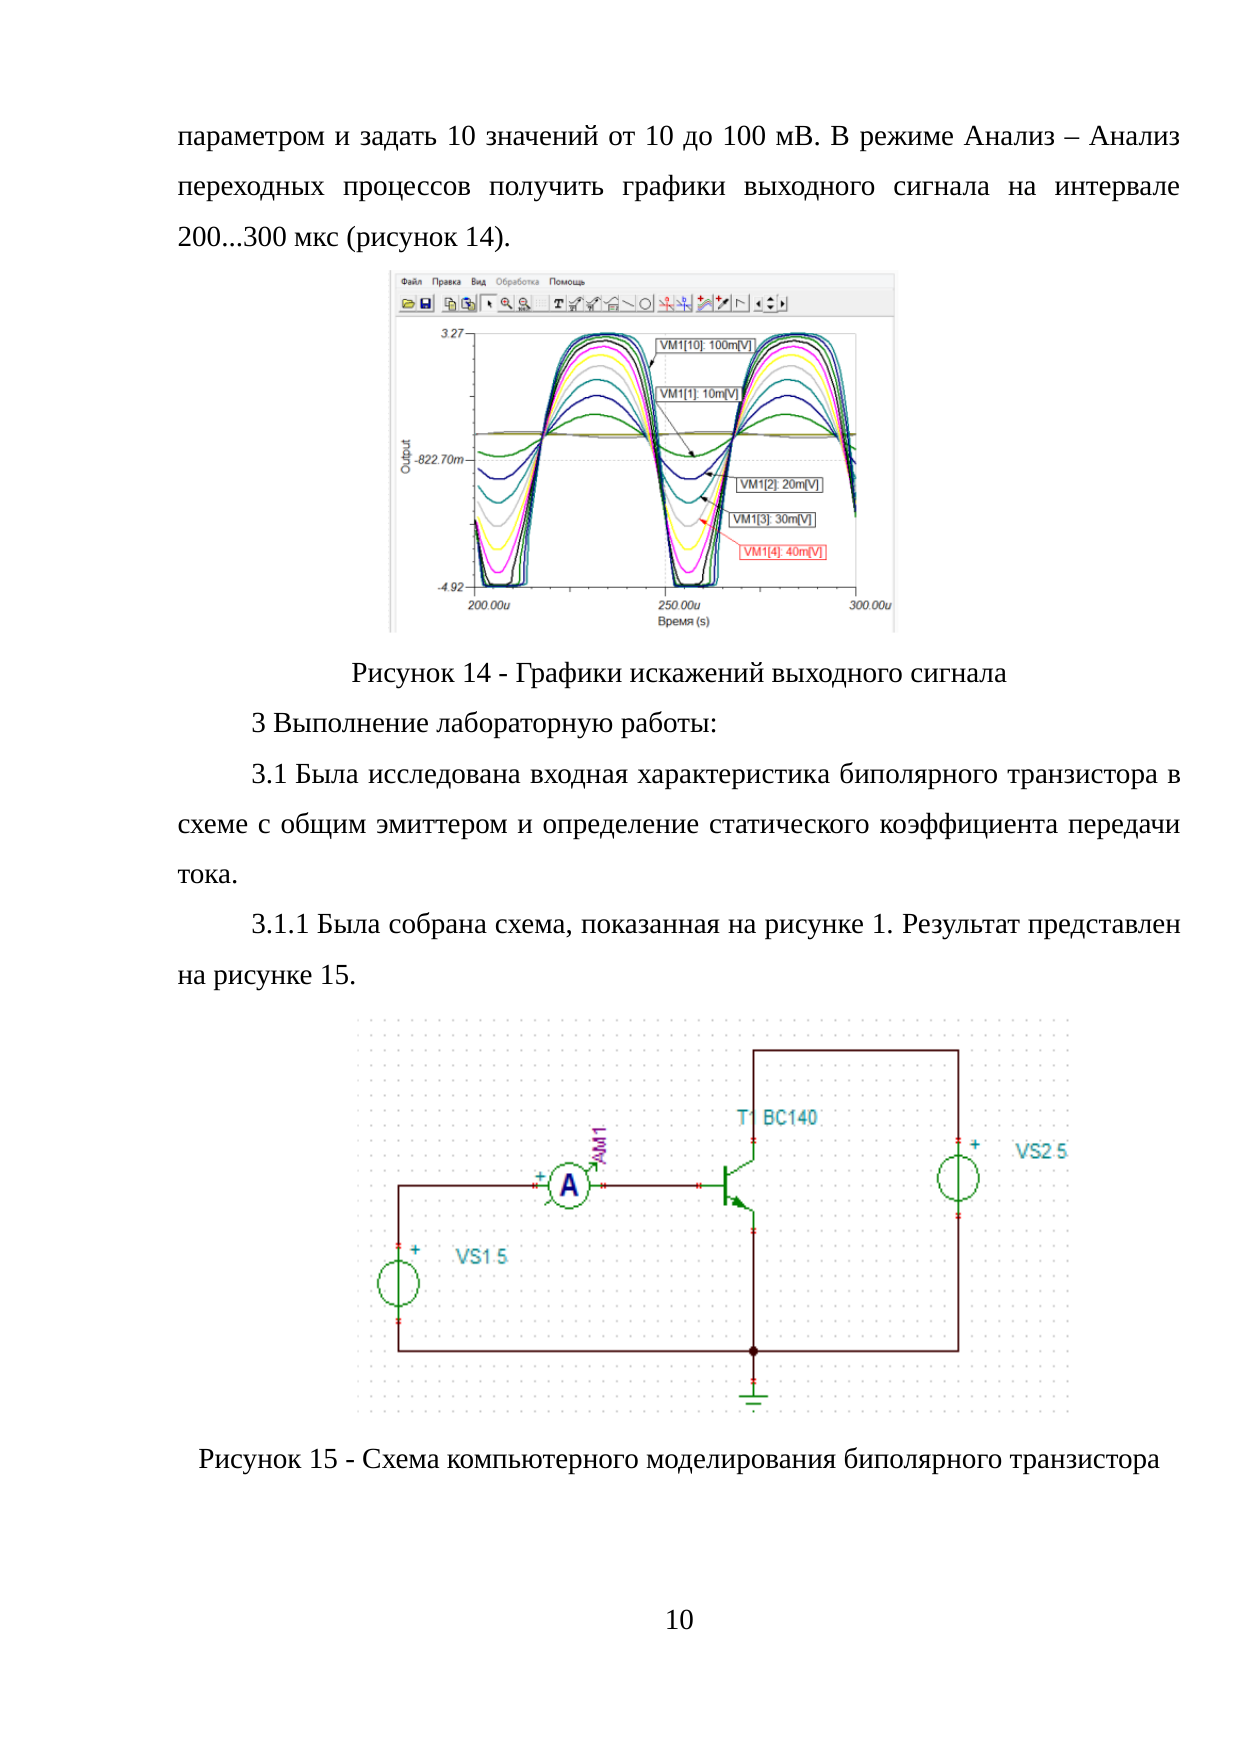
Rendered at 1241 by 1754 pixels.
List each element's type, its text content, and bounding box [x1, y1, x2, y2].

list Была исследована входная характеристика биполярного транзистора в схеме с общим эмиттером и определение статического коэффициента передачи тока. [177, 756, 1181, 890]
text Рисунок 15 - Схема компьютерного моделирования биполярного транзистора [177, 1007, 1181, 1474]
list Выполнение лабораторную работы: [177, 705, 1181, 739]
picture [388, 267, 899, 639]
picture [357, 1017, 1078, 1424]
list Была собрана схема, показанная на рисунке 1. Результат представлен на рисунке 15. [177, 907, 1181, 991]
list параметром и задать 10 значений от 10 до 100 мВ. В режиме Анализ – Анализ переходных процессов получить графики выходного сигнала на интервале 200...300 мкс (рисунок 14). [177, 118, 1181, 252]
text Рисунок 14 - Графики искажений выходного сигнала [177, 269, 1181, 689]
